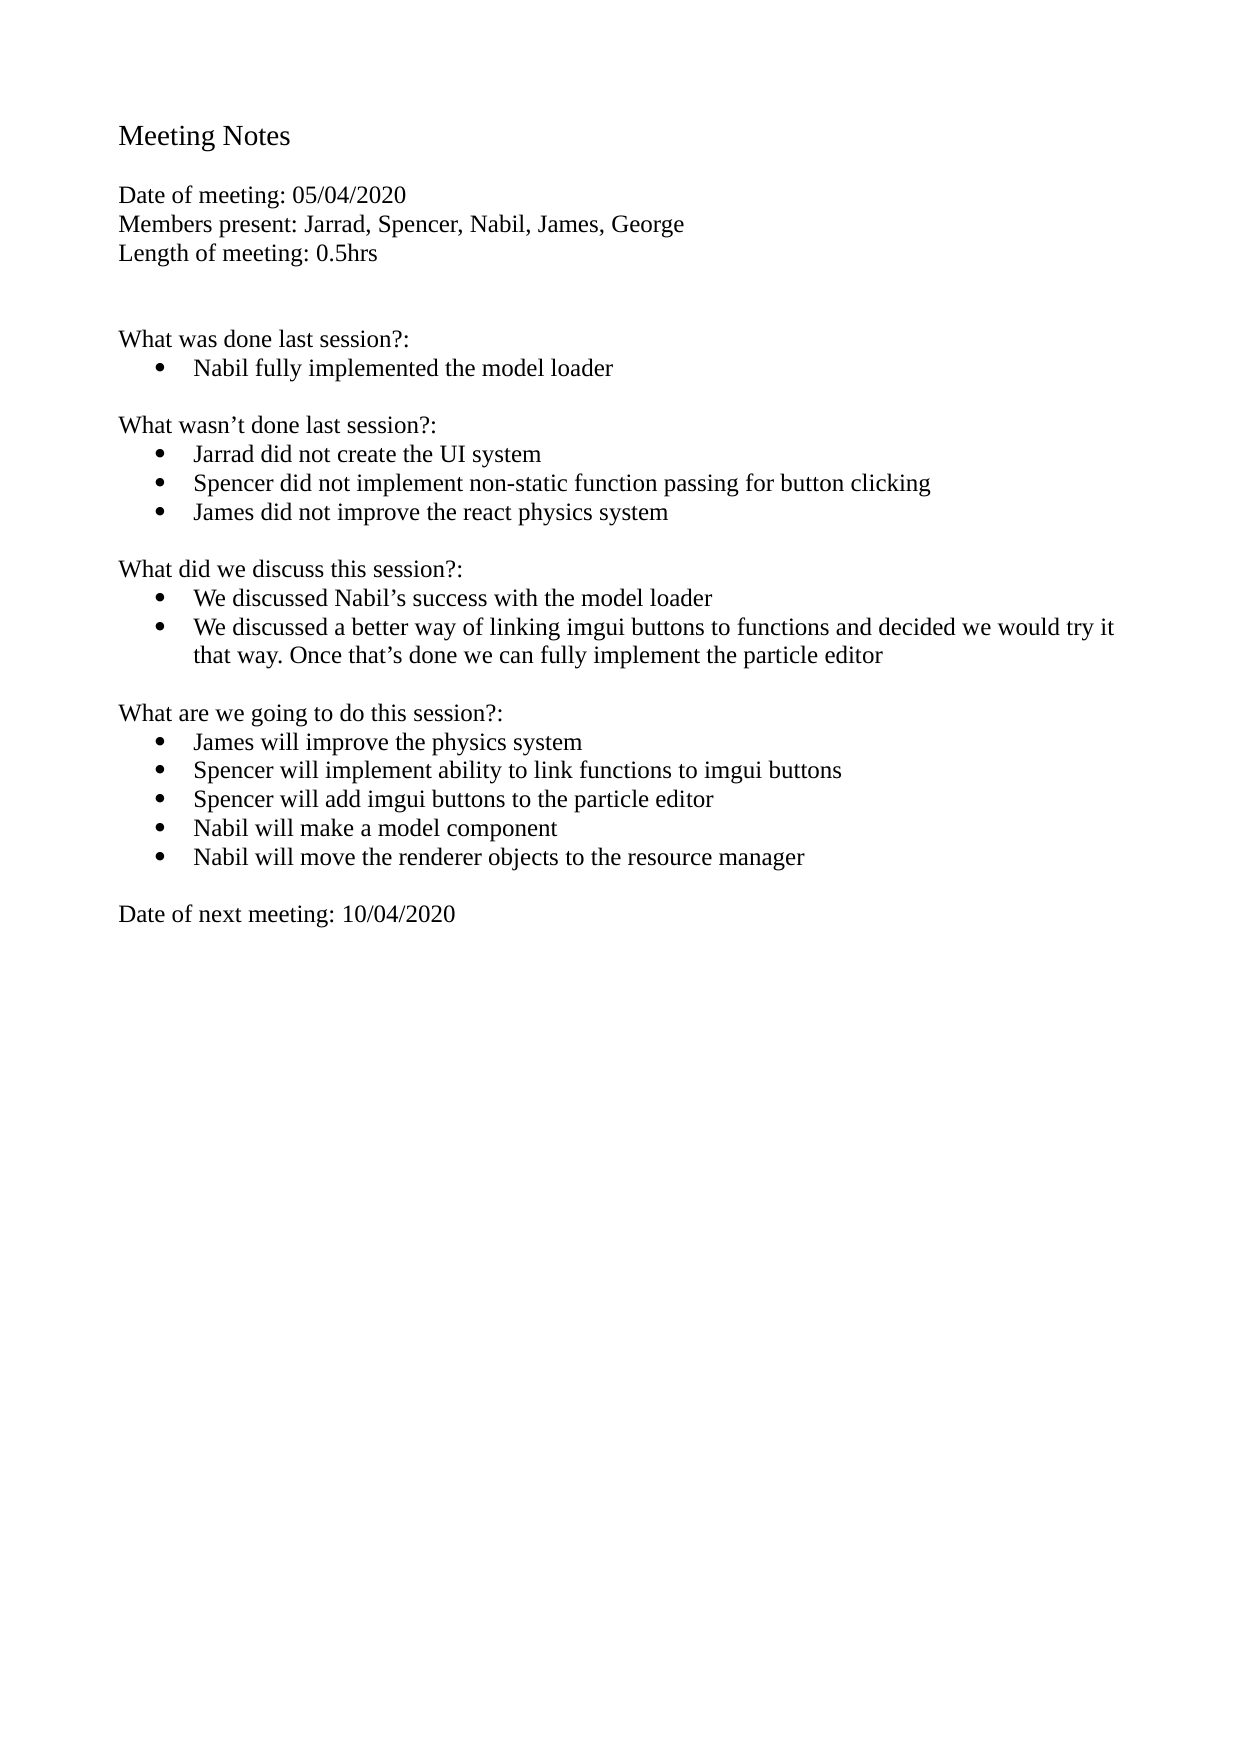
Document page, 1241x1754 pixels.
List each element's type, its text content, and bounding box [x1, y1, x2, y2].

list Spencer will implement ability to link functions to imgui buttons [156, 755, 1122, 784]
text Date of meeting: 05/04/2020 [118, 180, 1122, 209]
text What wasn’t done last session?: [118, 410, 1122, 439]
text What are we going to do this session?: [118, 698, 1122, 727]
list Nabil will make a model component [156, 813, 1122, 842]
list Nabil fully implemented the model loader [156, 353, 1122, 382]
list We discussed Nabil’s success with the model loader [156, 583, 1122, 612]
list Jarrad did not create the UI system [156, 439, 1122, 468]
text Members present: Jarrad, Spencer, Nabil, James, George [118, 209, 1122, 238]
text Length of meeting: 0.5hrs [118, 238, 1122, 267]
list Spencer will add imgui buttons to the particle editor [156, 784, 1122, 813]
list Nabil will move the renderer objects to the resource manager [156, 842, 1122, 870]
list James did not improve the react physics system [156, 497, 1122, 525]
text Meeting Notes [118, 118, 1122, 152]
list Spencer did not implement non-static function passing for button clicking [156, 468, 1122, 497]
list We discussed a better way of linking imgui buttons to functions and decided we would try it that way. Once that’s done we can fully implement the particle editor [156, 612, 1122, 669]
list James will improve the physics system [156, 727, 1122, 755]
text What was done last session?: [118, 324, 1122, 353]
text Date of next meeting: 10/04/2020 [118, 899, 1122, 928]
text What did we discuss this session?: [118, 554, 1122, 583]
